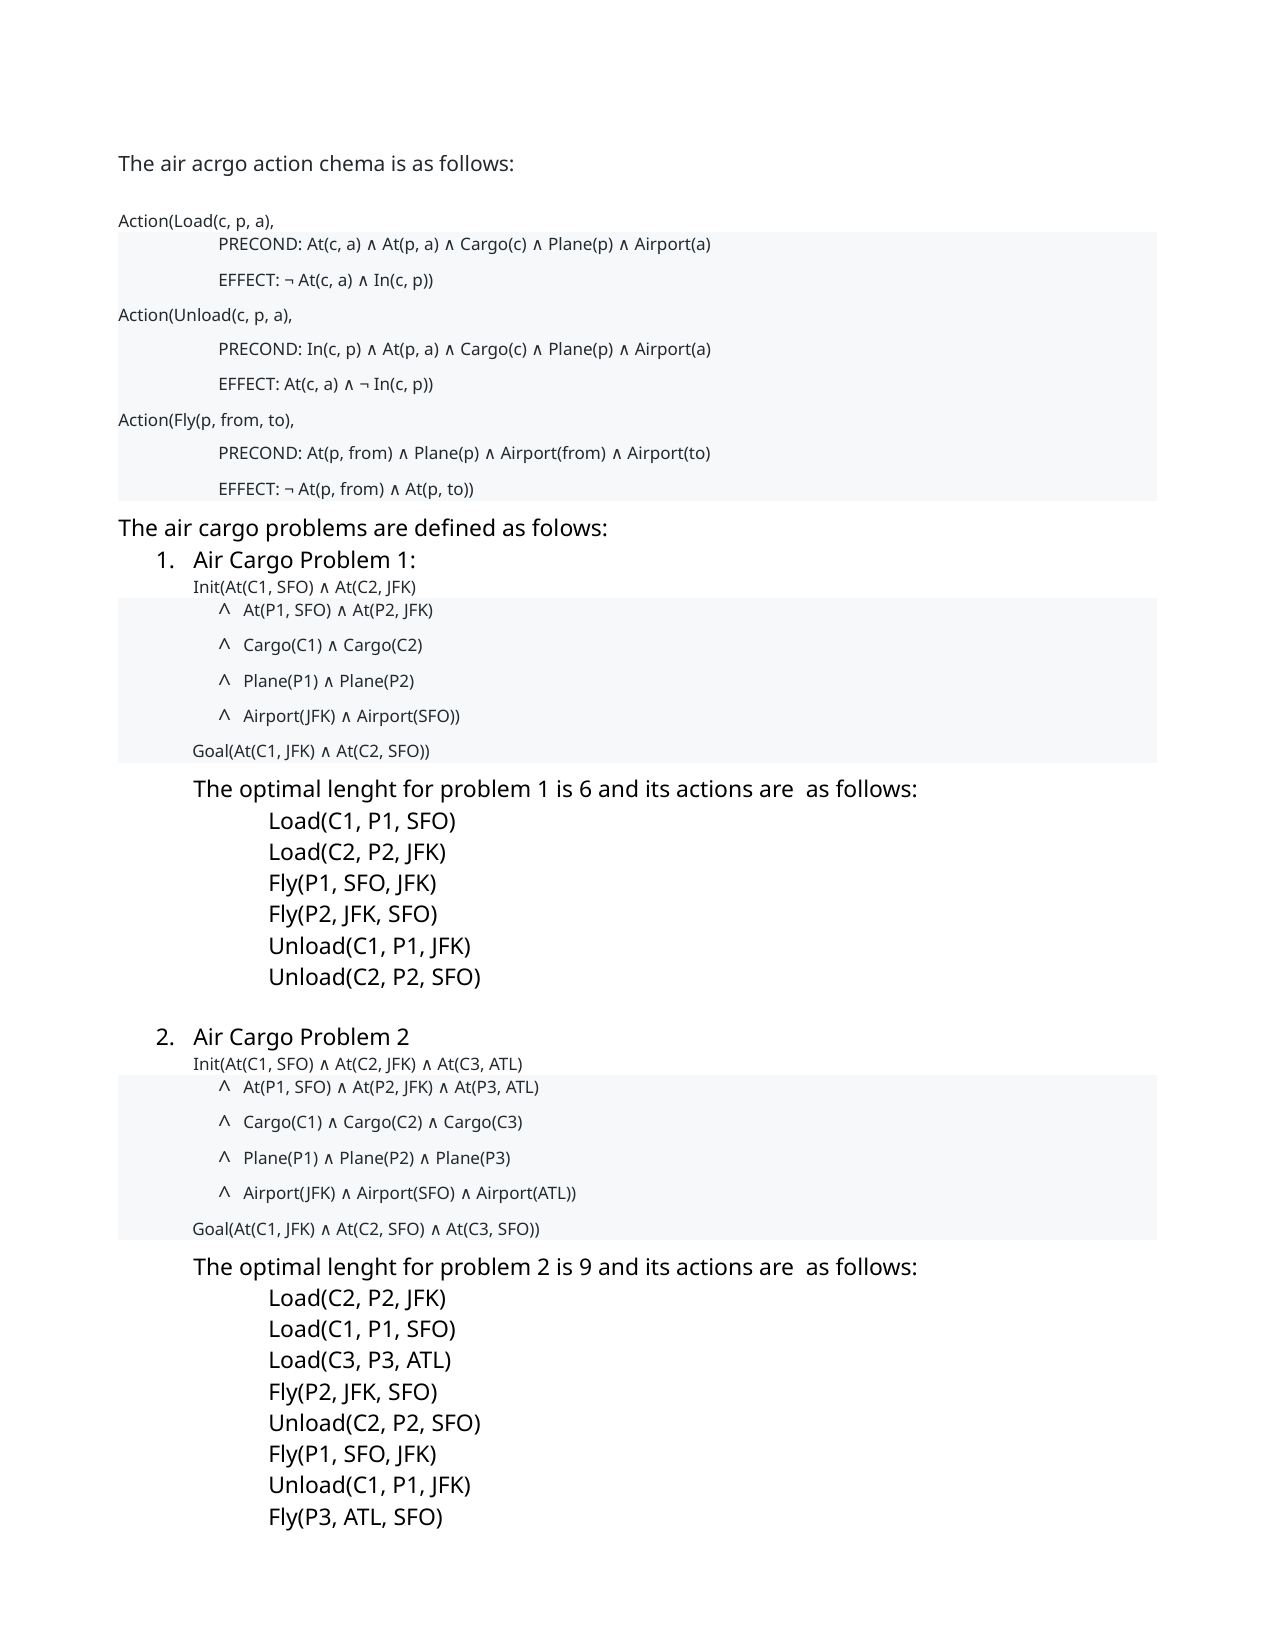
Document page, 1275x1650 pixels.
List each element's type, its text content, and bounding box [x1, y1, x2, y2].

text EFFECT: At(c, a) ∧ ¬ In(c, p)) [118, 372, 1157, 397]
text The air acrgo action chema is as follows: [118, 149, 1157, 178]
list Load(C2, P2, JFK) [231, 1282, 1157, 1313]
list Fly(P1, SFO, JFK) [231, 867, 1157, 898]
list Load(C2, P2, JFK) [231, 836, 1157, 867]
text EFFECT: ¬ At(c, a) ∧ In(c, p)) [118, 268, 1157, 292]
list Load(C1, P1, SFO) [231, 1313, 1157, 1344]
list Unload(C1, P1, JFK) [231, 1469, 1157, 1501]
list Unload(C2, P2, SFO) [231, 961, 1157, 992]
text ∧ At(P1, SFO) ∧ At(P2, JFK) [118, 598, 1157, 622]
list Init(At(C1, SFO) ∧ At(C2, JFK) [156, 575, 1157, 598]
text Goal(At(C1, JFK) ∧ At(C2, SFO) ∧ At(C3, SFO)) [118, 1217, 1157, 1240]
text ∧ Plane(P1) ∧ Plane(P2) [118, 669, 1157, 693]
text ∧ Plane(P1) ∧ Plane(P2) ∧ Plane(P3) [118, 1146, 1157, 1171]
text Action(Unload(c, p, a), [118, 303, 1157, 327]
list Init(At(C1, SFO) ∧ At(C2, JFK) ∧ At(C3, ATL) [156, 1052, 1157, 1075]
list Load(C1, P1, SFO) [231, 804, 1157, 836]
list Fly(P2, JFK, SFO) [231, 1376, 1157, 1407]
text ∧ Cargo(C1) ∧ Cargo(C2) [118, 633, 1157, 658]
text EFFECT: ¬ At(p, from) ∧ At(p, to)) [118, 477, 1157, 501]
text ∧ Cargo(C1) ∧ Cargo(C2) ∧ Cargo(C3) [118, 1111, 1157, 1135]
text PRECOND: At(p, from) ∧ Plane(p) ∧ Airport(from) ∧ Airport(to) [118, 441, 1157, 466]
list Fly(P2, JFK, SFO) [231, 898, 1157, 929]
list Fly(P1, SFO, JFK) [231, 1438, 1157, 1469]
text The air cargo problems are defined as folows: [118, 512, 1157, 543]
text Action(Fly(p, from, to), [118, 408, 1157, 431]
text Action(Load(c, p, a), [118, 209, 1157, 232]
text Goal(At(C1, JFK) ∧ At(C2, SFO)) [118, 740, 1157, 763]
text ∧ At(P1, SFO) ∧ At(P2, JFK) ∧ At(P3, ATL) [118, 1075, 1157, 1100]
text ∧ Airport(JFK) ∧ Airport(SFO)) [118, 704, 1157, 729]
list The optimal lenght for problem 1 is 6 and its actions are as follows: [156, 773, 1157, 804]
list The optimal lenght for problem 2 is 9 and its actions are as follows: [156, 1251, 1157, 1282]
text PRECOND: At(c, a) ∧ At(p, a) ∧ Cargo(c) ∧ Plane(p) ∧ Airport(a) [118, 232, 1157, 257]
list Air Cargo Problem 2 [156, 1021, 1157, 1052]
list Load(C3, P3, ATL) [231, 1344, 1157, 1376]
list Fly(P3, ATL, SFO) [231, 1501, 1157, 1532]
text PRECOND: In(c, p) ∧ At(p, a) ∧ Cargo(c) ∧ Plane(p) ∧ Airport(a) [118, 337, 1157, 361]
list Unload(C2, P2, SFO) [231, 1407, 1157, 1438]
text ∧ Airport(JFK) ∧ Airport(SFO) ∧ Airport(ATL)) [118, 1182, 1157, 1206]
list Unload(C1, P1, JFK) [231, 929, 1157, 961]
list Air Cargo Problem 1: [156, 543, 1157, 575]
